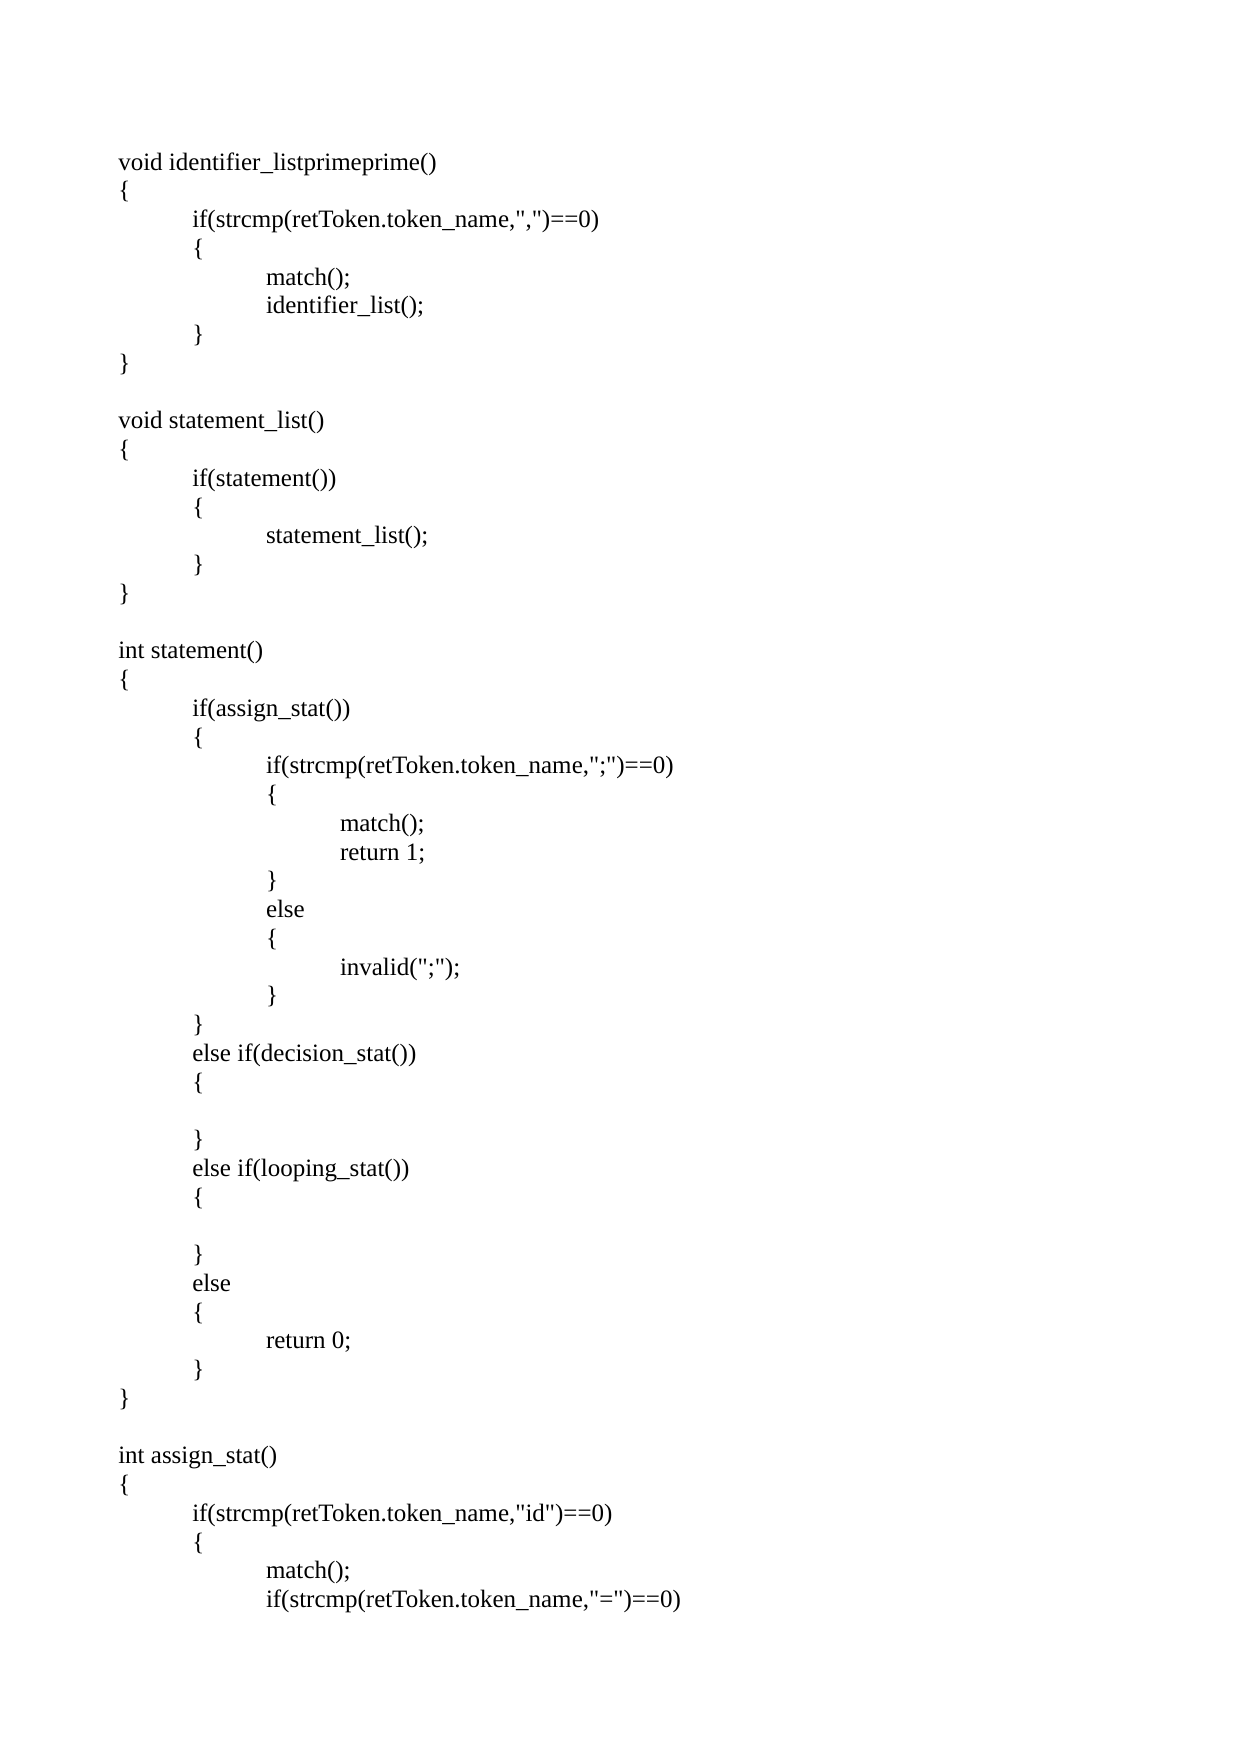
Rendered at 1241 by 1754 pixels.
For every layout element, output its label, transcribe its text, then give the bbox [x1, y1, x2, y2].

text { [118, 722, 1122, 751]
text { [118, 176, 1122, 204]
text } [118, 1239, 1122, 1268]
text } [118, 1124, 1122, 1153]
text else if(looping_stat()) [118, 1153, 1122, 1182]
text } [118, 866, 1122, 894]
text { [118, 664, 1122, 693]
text int statement() [118, 636, 1122, 664]
text return 1; [118, 837, 1122, 866]
text } [118, 348, 1122, 377]
text if(assign_stat()) [118, 693, 1122, 722]
text if(strcmp(retToken.token_name,"=")==0) [118, 1584, 1122, 1613]
text if(strcmp(retToken.token_name,"id")==0) [118, 1498, 1122, 1527]
text { [118, 1527, 1122, 1556]
text match(); [118, 1556, 1122, 1584]
text int assign_stat() [118, 1441, 1122, 1469]
text void identifier_listprimeprime() [118, 147, 1122, 176]
text else [118, 1268, 1122, 1297]
text statement_list(); [118, 521, 1122, 549]
text match(); [118, 808, 1122, 837]
text identifier_list(); [118, 291, 1122, 319]
text { [118, 923, 1122, 952]
text } [118, 319, 1122, 348]
text } [118, 549, 1122, 578]
text { [118, 233, 1122, 262]
text { [118, 1067, 1122, 1096]
text { [118, 779, 1122, 808]
text else [118, 894, 1122, 923]
text else if(decision_stat()) [118, 1038, 1122, 1067]
text match(); [118, 262, 1122, 291]
text { [118, 492, 1122, 521]
text if(statement()) [118, 463, 1122, 492]
text } [118, 578, 1122, 607]
text } [118, 1383, 1122, 1412]
text if(strcmp(retToken.token_name,";")==0) [118, 751, 1122, 779]
text { [118, 1297, 1122, 1326]
text void statement_list() [118, 406, 1122, 434]
text { [118, 1469, 1122, 1498]
text } [118, 1009, 1122, 1038]
text return 0; [118, 1326, 1122, 1354]
text { [118, 1182, 1122, 1211]
text } [118, 1354, 1122, 1383]
text if(strcmp(retToken.token_name,",")==0) [118, 204, 1122, 233]
text invalid(";"); [118, 952, 1122, 981]
text } [118, 981, 1122, 1009]
text { [118, 434, 1122, 463]
